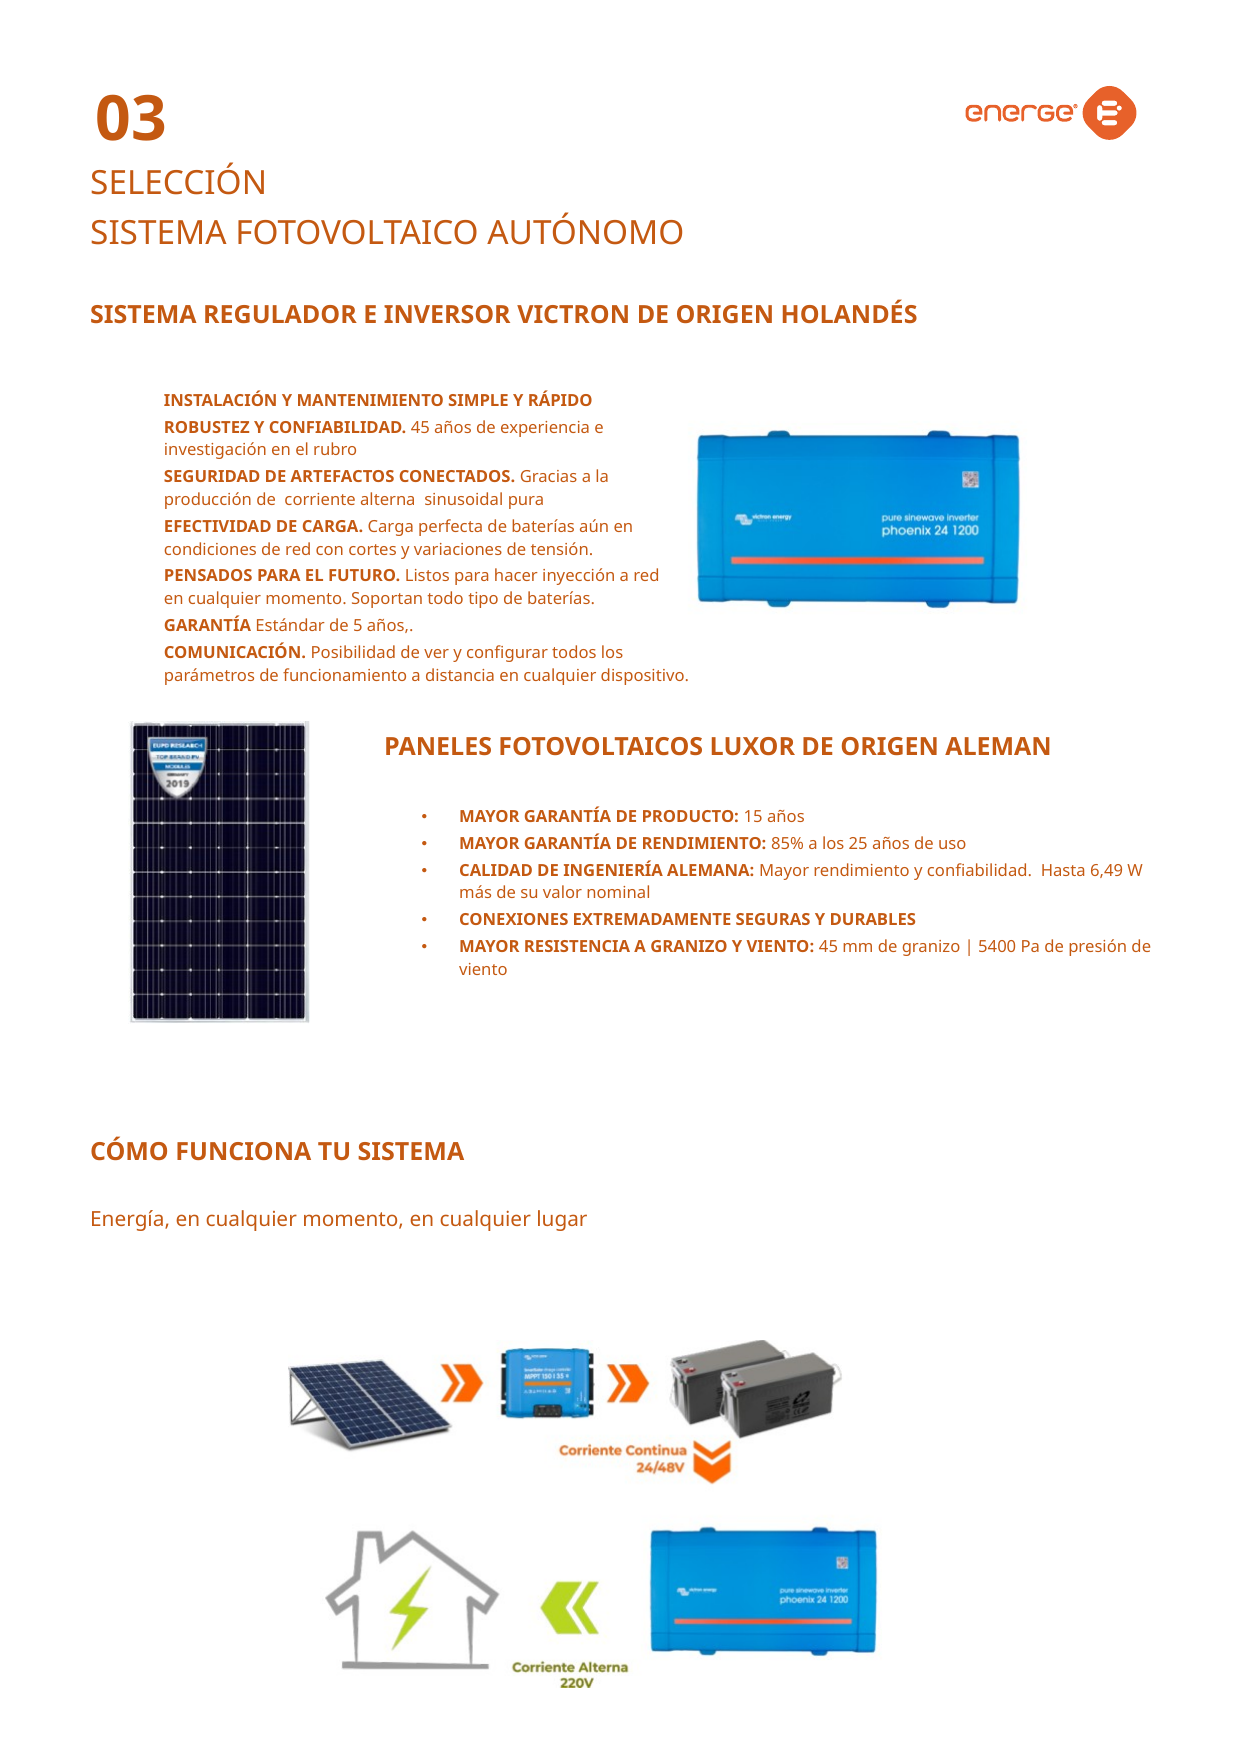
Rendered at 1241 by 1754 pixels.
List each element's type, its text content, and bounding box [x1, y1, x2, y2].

list CONEXIONES EXTREMADAMENTE SEGURAS Y DURABLES [311, 908, 1162, 931]
text [1052, 564, 1162, 609]
list MAYOR RESISTENCIA A GRANIZO Y VIENTO: 45 mm de granizo | 5400 Pa de presión de viento [311, 935, 1162, 980]
text SEGURIDAD DE ARTEFACTOS CONECTADOS. Gracias a la producción de corriente alterna sinusoidal pura [164, 465, 672, 510]
text PENSADOS PARA EL FUTURO. Listos para hacer inyección a red en cualquier momento. Soportan todo tipo de baterías. [164, 564, 672, 609]
text EFECTIVIDAD DE CARGA. Carga perfecta de baterías aún en condiciones de red con cortes y variaciones de tensión. [164, 514, 672, 560]
text [1052, 415, 1162, 461]
text INSTALACIÓN Y MANTENIMIENTO SIMPLE Y RÁPIDO [164, 388, 1162, 411]
text SISTEMA REGULADOR E INVERSOR VICTRON DE ORIGEN HOLANDÉS [90, 296, 1162, 330]
text [1052, 465, 1162, 510]
text ROBUSTEZ Y CONFIABILIDAD. 45 años de experiencia e investigación en el rubro [164, 415, 672, 461]
text COMUNICACIÓN. Posibilidad de ver y configurar todos los parámetros de funcionamiento a distancia en cualquier dispositivo. [164, 640, 1162, 686]
text [1052, 613, 1162, 636]
text SELECCIÓN [90, 159, 1162, 204]
picture [288, 1340, 899, 1688]
text CÓMO FUNCIONA TU SISTEMA [90, 1133, 1162, 1167]
text Energía, en cualquier momento, en cualquier lugar [90, 1204, 1162, 1232]
picture [128, 721, 311, 1024]
text PANELES FOTOVOLTAICOS LUXOR DE ORIGEN ALEMAN [311, 728, 1162, 762]
text GARANTÍA Estándar de 5 años,. [164, 613, 672, 636]
list CALIDAD DE INGENIERÍA ALEMANA: Mayor rendimiento y confiabilidad. Hasta 6,49 W más de su valor nominal [311, 858, 1162, 904]
picture [672, 413, 1052, 642]
list MAYOR GARANTÍA DE RENDIMIENTO: 85% a los 25 años de uso [311, 832, 1162, 854]
text [1052, 514, 1162, 560]
text SISTEMA FOTOVOLTAICO AUTÓNOMO [90, 208, 1162, 254]
list MAYOR GARANTÍA DE PRODUCTO: 15 años [311, 805, 1162, 827]
